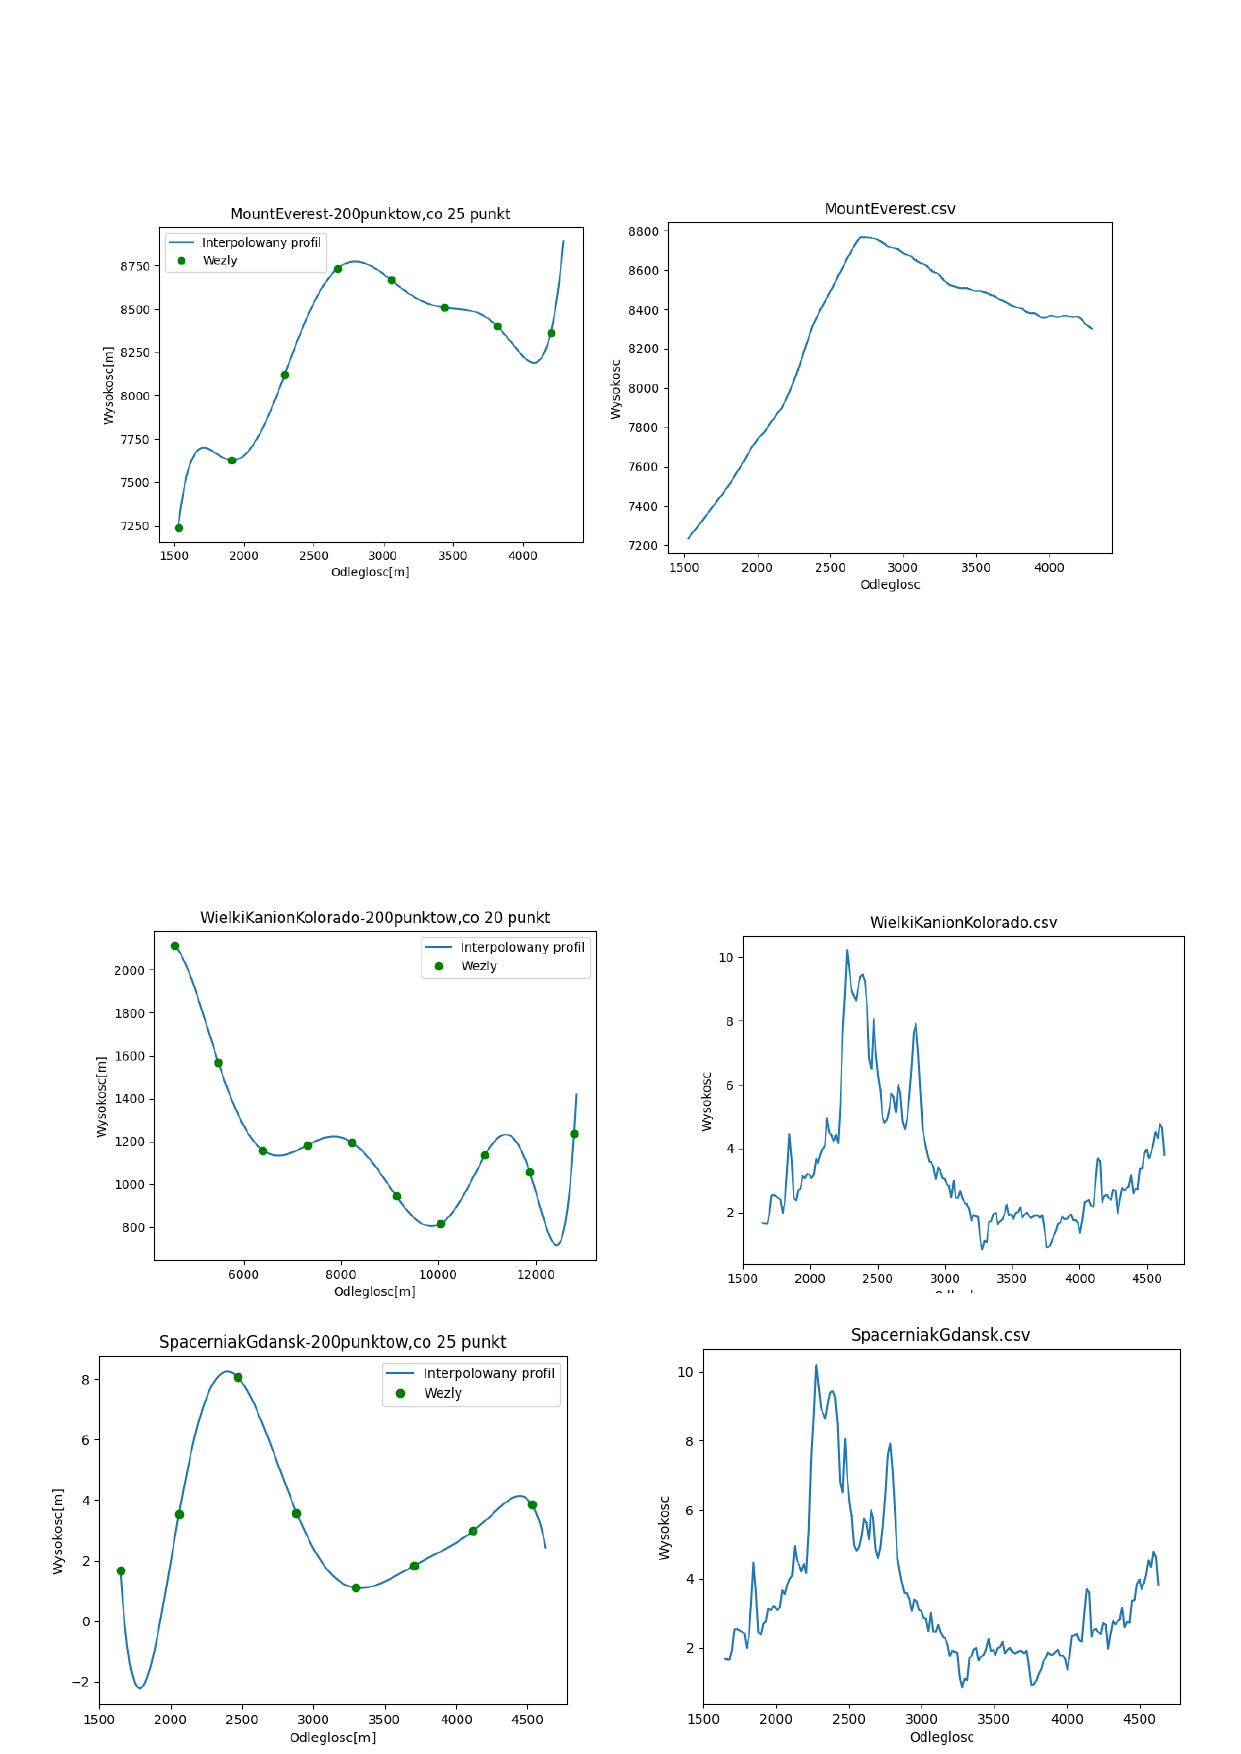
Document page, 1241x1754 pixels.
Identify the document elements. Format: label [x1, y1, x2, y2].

picture [90, 170, 1169, 600]
picture [23, 879, 1240, 1754]
